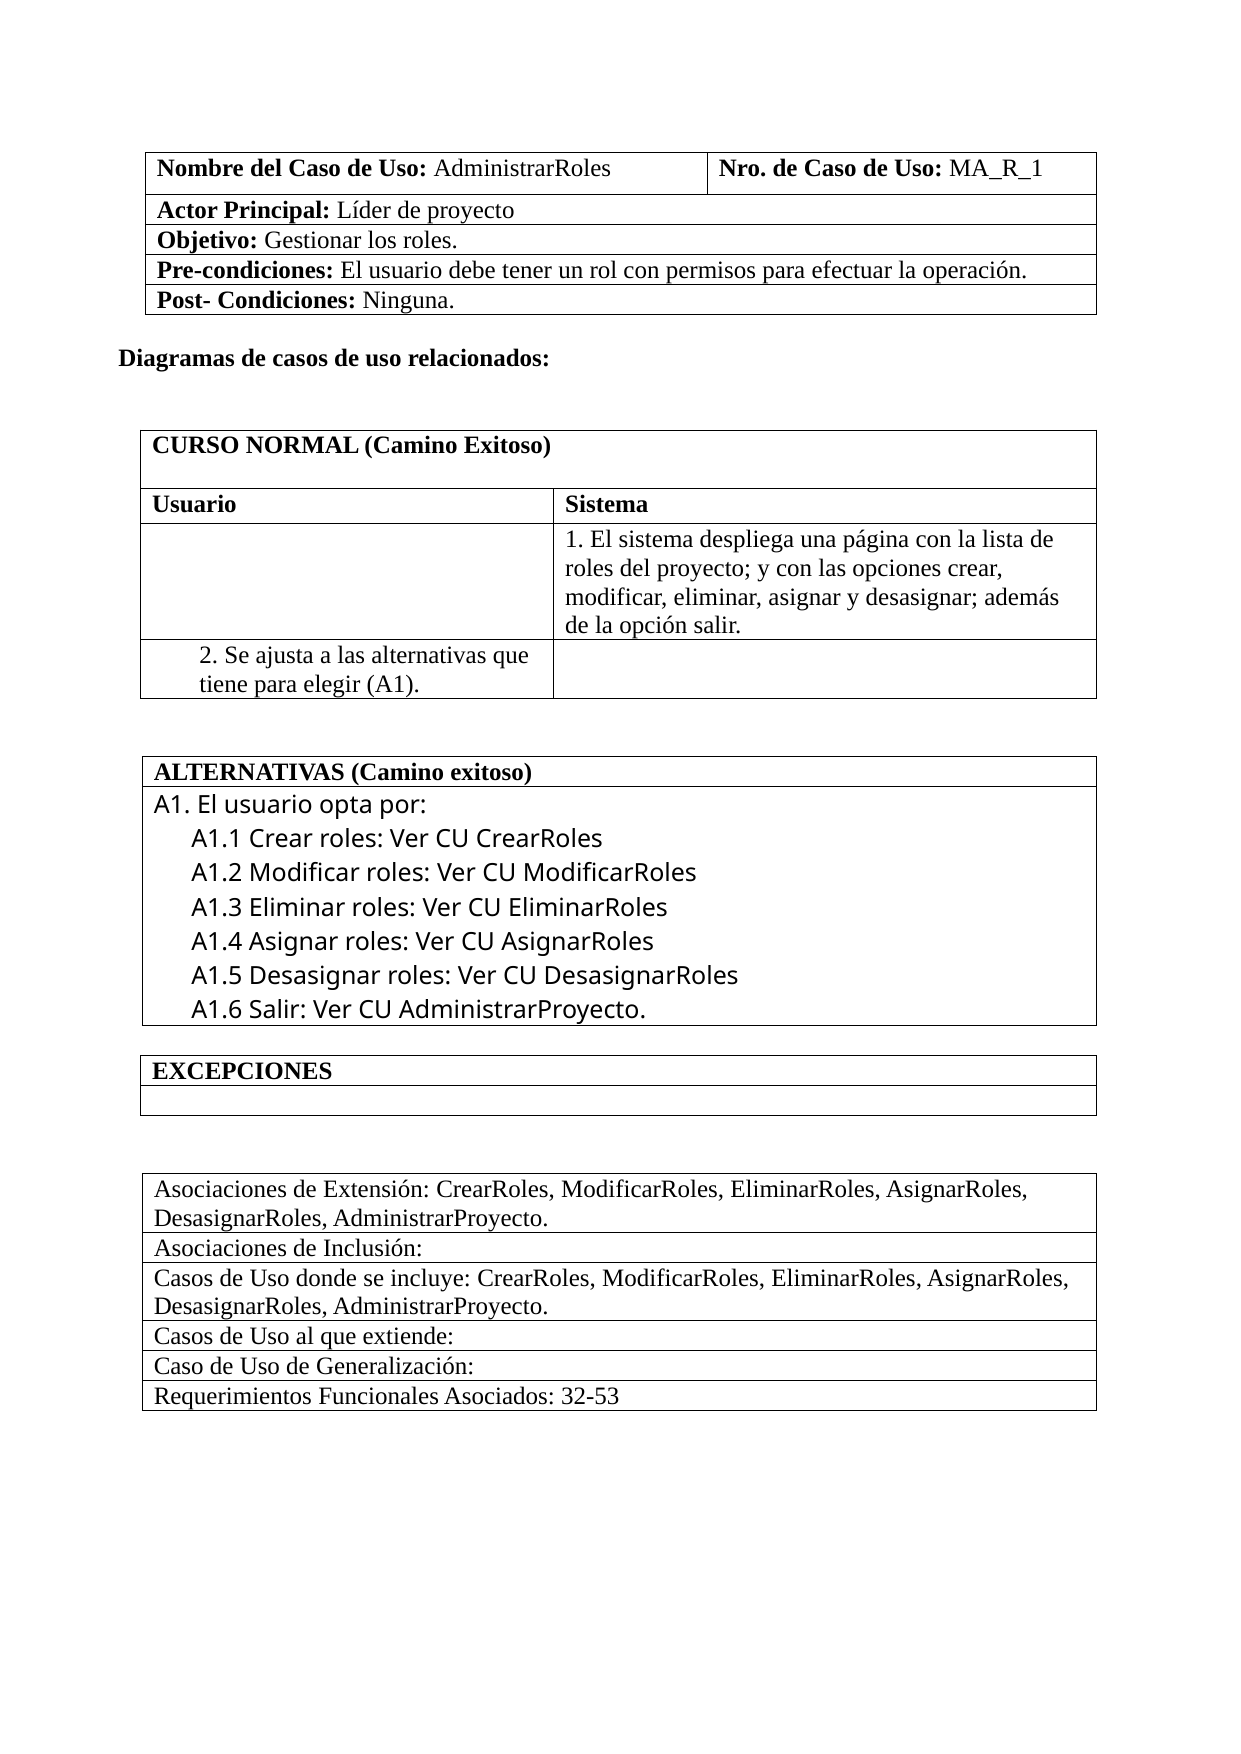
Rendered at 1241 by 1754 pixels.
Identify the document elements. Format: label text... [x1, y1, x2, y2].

table_cell 2. Se ajusta a las alternativas que tiene para elegir (A1). [141, 640, 553, 698]
text Diagramas de casos de uso relacionados: [118, 343, 1122, 372]
table_cell Post- Condiciones: Ninguna. [146, 285, 1096, 313]
table_header Asociaciones de Extensión: CrearRoles, ModificarRoles, EliminarRoles, AsignarRoles, DesasignarRoles, AdministrarProyecto. [143, 1174, 1096, 1232]
table_header CURSO NORMAL (Camino Exitoso) [141, 431, 1096, 488]
table_header ALTERNATIVAS (Camino exitoso) [143, 757, 1096, 786]
table_cell Pre-condiciones: El usuario debe tener un rol con permisos para efectuar la operación. [146, 255, 1096, 284]
table_cell Asociaciones de Inclusión: [143, 1233, 1096, 1262]
table_cell Casos de Uso al que extiende: [143, 1321, 1096, 1350]
table_header Nombre del Caso de Uso: AdministrarRoles [146, 153, 707, 194]
table_cell [554, 640, 1096, 698]
table_cell [141, 524, 553, 639]
table_cell 1. El sistema despliega una página con la lista de roles del proyecto; y con las opciones crear, modificar, eliminar, asignar y desasignar; además de la opción salir. [554, 524, 1096, 639]
table_cell [141, 1086, 1096, 1115]
table_cell Usuario [141, 489, 553, 523]
table_cell Caso de Uso de Generalización: [143, 1351, 1096, 1380]
table_header Nro. de Caso de Uso: MA_R_1 [708, 153, 1096, 194]
table_cell Casos de Uso donde se incluye: CrearRoles, ModificarRoles, EliminarRoles, AsignarRoles, DesasignarRoles, AdministrarProyecto. [143, 1263, 1096, 1320]
table_cell Requerimientos Funcionales Asociados: 32-53 [143, 1381, 1096, 1409]
table_cell A1. El usuario opta por: A1.1 Crear roles: Ver CU CrearRoles A1.2 Modificar roles: Ver CU ModificarRoles A1.3 Eliminar roles: Ver CU EliminarRoles A1.4 Asignar roles: Ver CU AsignarRoles A1.5 Desasignar roles: Ver CU DesasignarRoles A1.6 Salir: Ver CU AdministrarProyecto. [143, 787, 1096, 1025]
table_header EXCEPCIONES [141, 1056, 1096, 1085]
table_cell Sistema [554, 489, 1096, 523]
table_cell Actor Principal: Líder de proyecto [146, 195, 1096, 224]
table_cell Objetivo: Gestionar los roles. [146, 225, 1096, 254]
